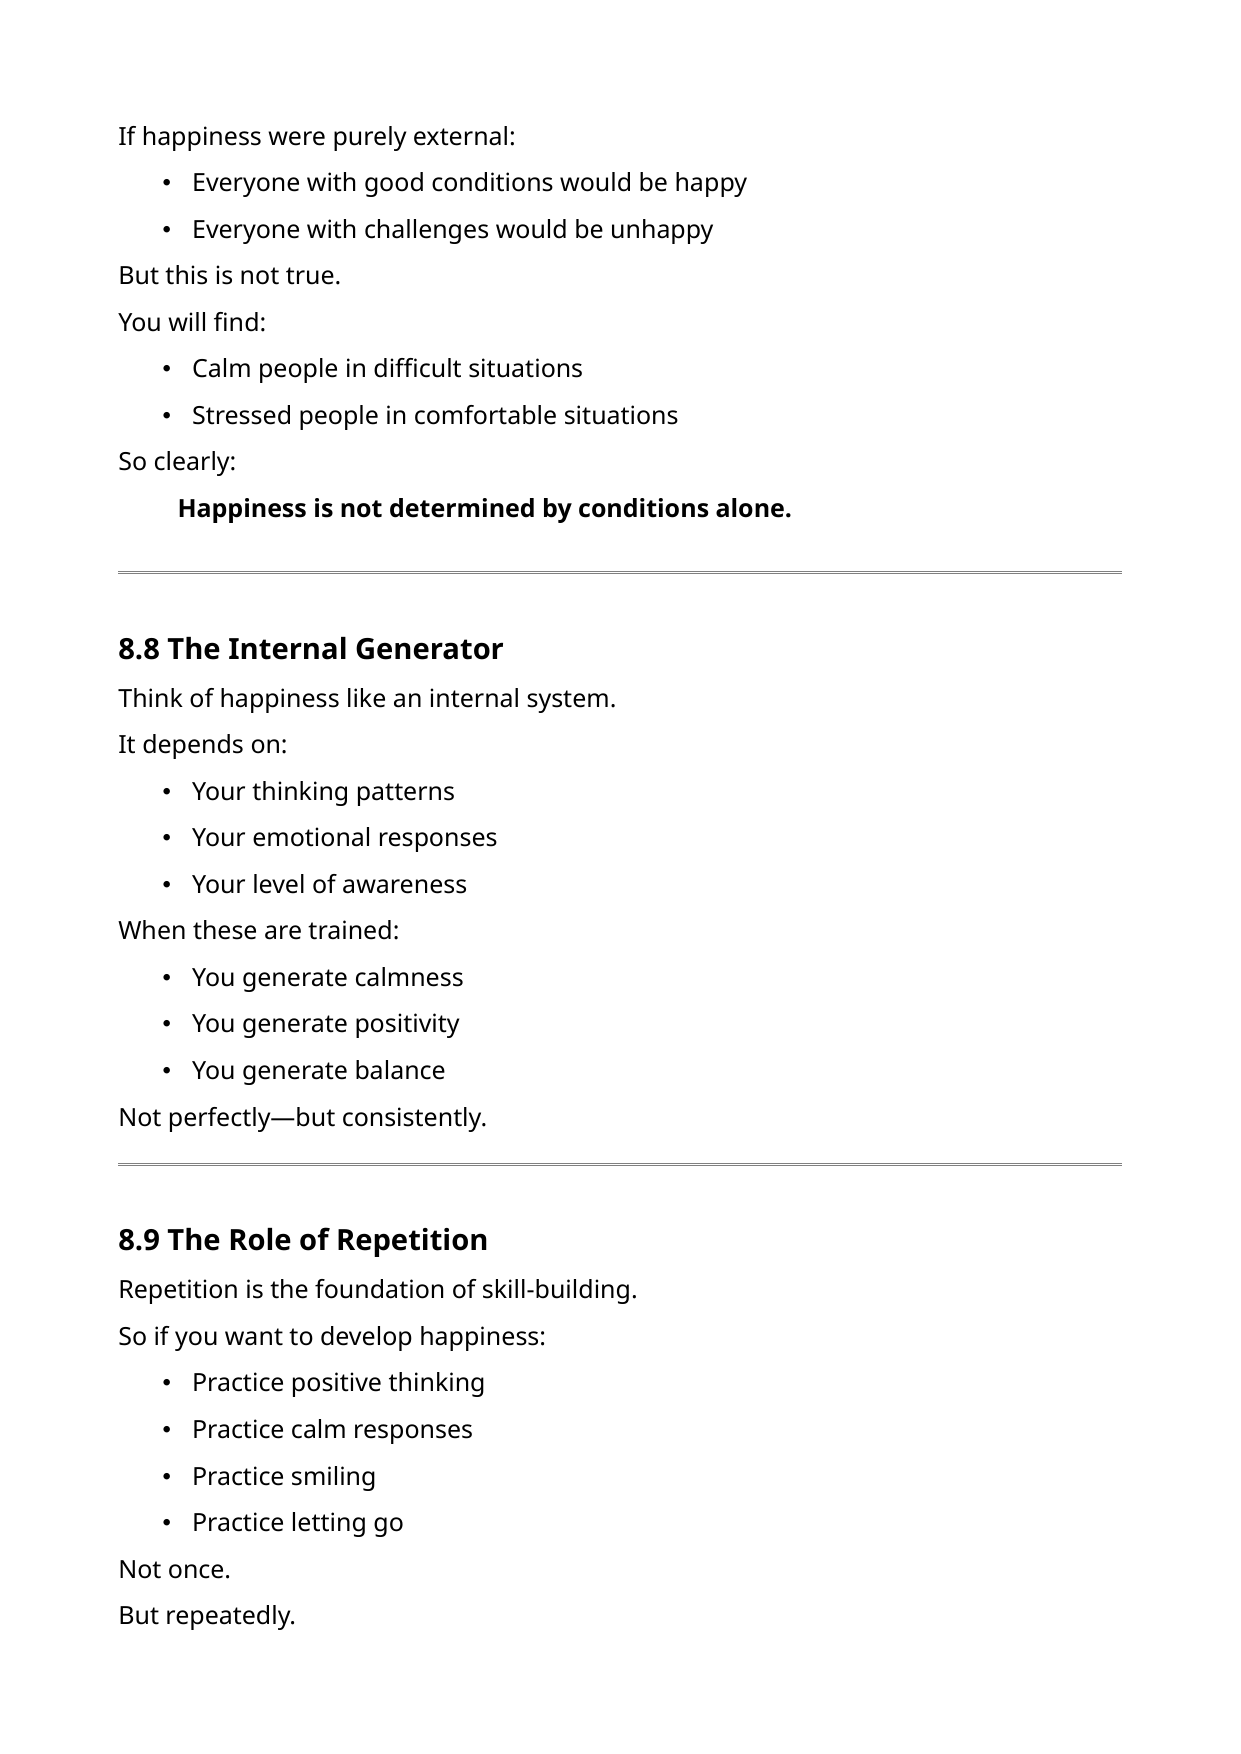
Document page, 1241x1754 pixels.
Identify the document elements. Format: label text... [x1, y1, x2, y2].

text So if you want to develop happiness: [118, 1318, 1122, 1352]
list Practice smiling [162, 1458, 1122, 1492]
list Your emotional responses [162, 820, 1122, 854]
list Stressed people in comfortable situations [162, 397, 1122, 432]
list Everyone with good conditions would be happy [162, 165, 1122, 199]
text When these are trained: [118, 913, 1122, 947]
list You generate balance [162, 1053, 1122, 1087]
subtitle 8.9 The Role of Repetition [118, 1220, 1122, 1259]
text Think of happiness like an internal system. [118, 680, 1122, 714]
list Your level of awareness [162, 866, 1122, 901]
text Happiness is not determined by conditions alone. [177, 491, 1063, 525]
list You generate positivity [162, 1006, 1122, 1040]
list Practice positive thinking [162, 1365, 1122, 1399]
text You will find: [118, 304, 1122, 338]
text But repeatedly. [118, 1598, 1122, 1632]
text So clearly: [118, 444, 1122, 478]
text It depends on: [118, 727, 1122, 761]
text Not once. [118, 1551, 1122, 1585]
list Everyone with challenges would be unhappy [162, 211, 1122, 245]
list Your thinking patterns [162, 773, 1122, 807]
text Not perfectly—but consistently. [118, 1099, 1122, 1133]
text But this is not true. [118, 258, 1122, 292]
list Calm people in difficult situations [162, 351, 1122, 385]
subtitle 8.8 The Internal Generator [118, 628, 1122, 668]
list Practice letting go [162, 1505, 1122, 1539]
text Repetition is the foundation of skill-building. [118, 1272, 1122, 1306]
list You generate calmness [162, 959, 1122, 994]
list Practice calm responses [162, 1412, 1122, 1446]
text If happiness were purely external: [118, 118, 1122, 152]
